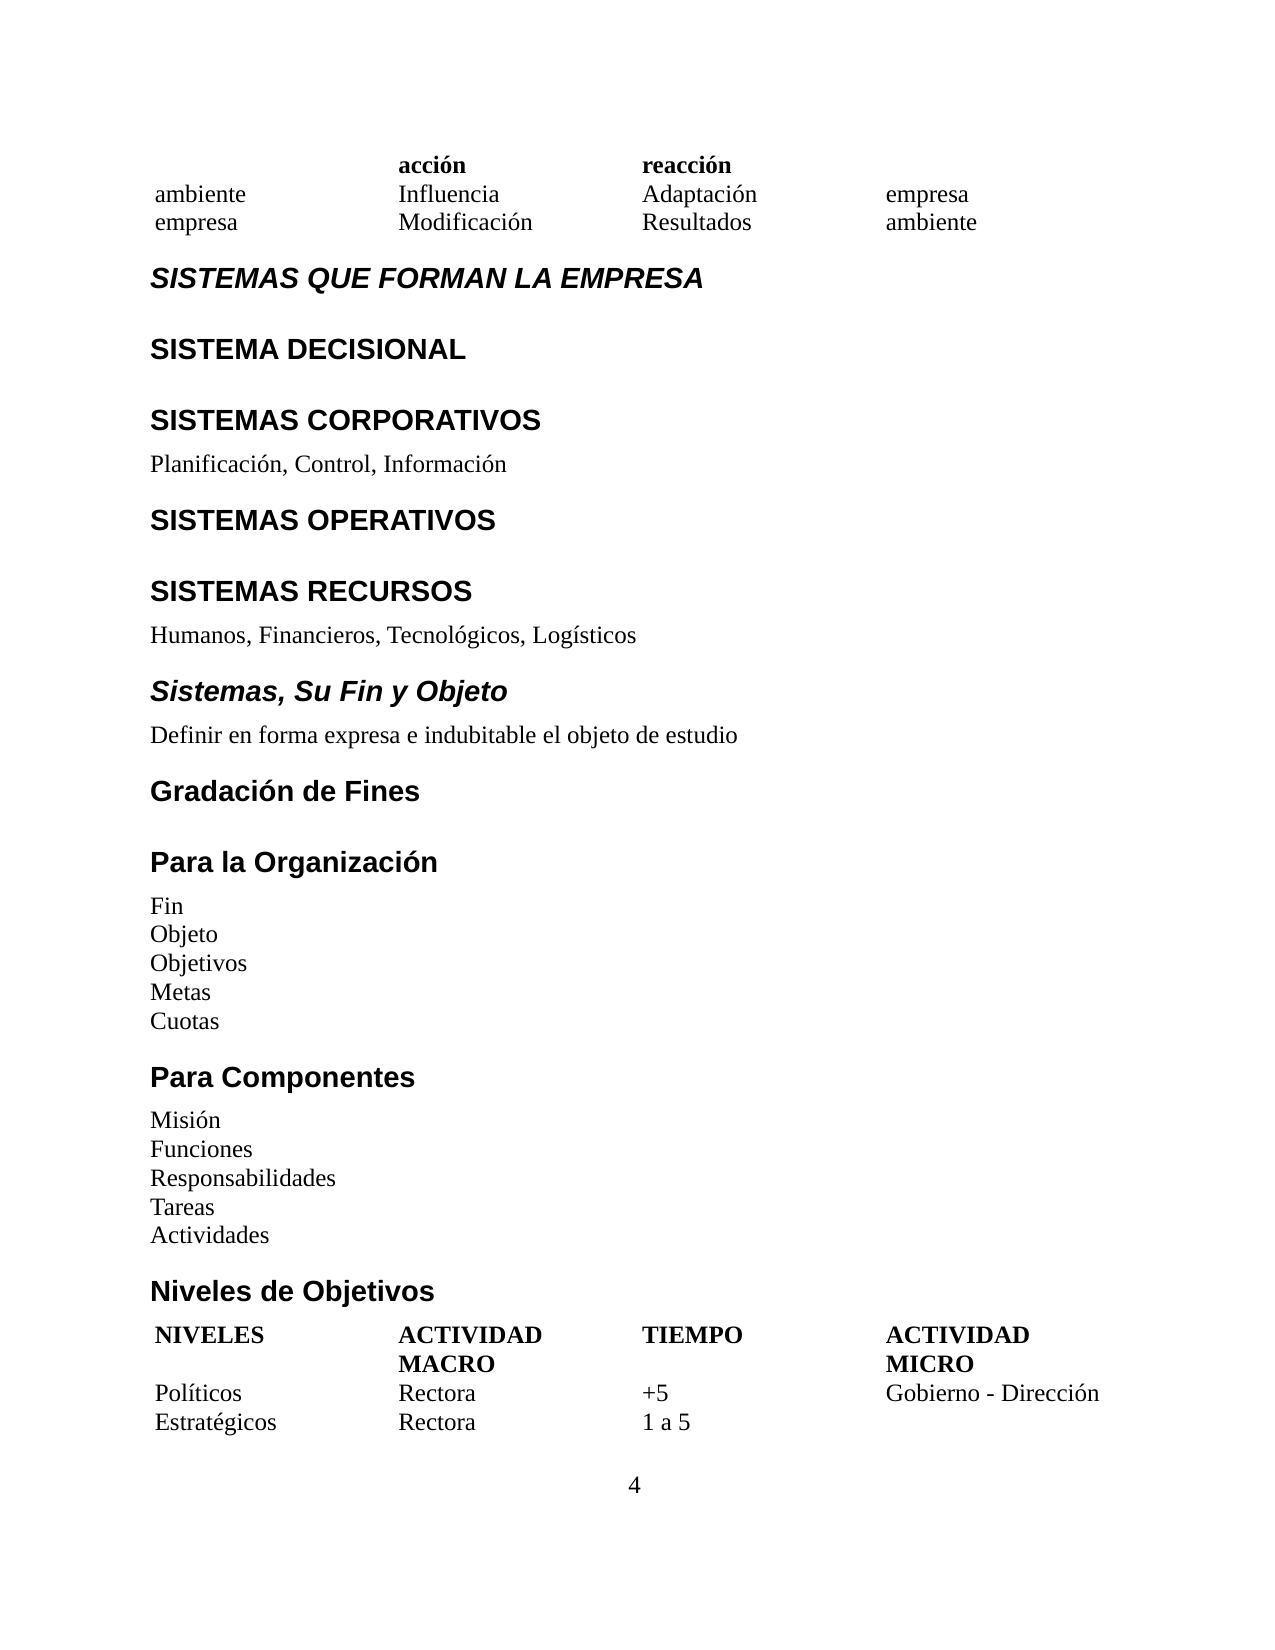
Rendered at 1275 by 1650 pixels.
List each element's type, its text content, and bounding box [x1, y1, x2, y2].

text Humanos, Financieros, Tecnológicos, Logísticos [150, 620, 1125, 649]
table_cell +5 [638, 1378, 881, 1407]
table_header TIEMPO [638, 1320, 881, 1378]
table_header acción [394, 150, 637, 179]
subtitle Para Componentes [150, 1059, 1125, 1093]
subtitle SISTEMAS RECURSOS [150, 574, 1125, 608]
subtitle SISTEMA DECISIONAL [150, 332, 1125, 366]
table_header ACTIVIDAD MACRO [394, 1320, 637, 1378]
table_cell Estratégicos [150, 1407, 394, 1435]
subtitle Niveles de Objetivos [150, 1274, 1125, 1308]
subtitle SISTEMAS OPERATIVOS [150, 503, 1125, 537]
subtitle Sistemas, Su Fin y Objeto [150, 674, 1125, 707]
table_cell [881, 1407, 1125, 1435]
table_cell 1 a 5 [638, 1407, 881, 1435]
table_cell ambiente [150, 179, 394, 207]
table_cell Rectora [394, 1378, 637, 1407]
table_cell ambiente [881, 208, 1125, 236]
table_cell Influencia [394, 179, 637, 207]
text Misión Funciones Responsabilidades Tareas Actividades [150, 1106, 1125, 1249]
table_header [150, 150, 394, 179]
subtitle Para la Organización [150, 845, 1125, 878]
subtitle SISTEMAS CORPORATIVOS [150, 403, 1125, 437]
text Definir en forma expresa e indubitable el objeto de estudio [150, 720, 1125, 749]
table_cell Rectora [394, 1407, 637, 1435]
table_cell Resultados [638, 208, 881, 236]
table_cell empresa [150, 208, 394, 236]
table_cell Adaptación [638, 179, 881, 207]
table_header [881, 150, 1125, 179]
text Fin Objeto Objetivos Metas Cuotas [150, 891, 1125, 1034]
table_cell Gobierno - Dirección [881, 1378, 1125, 1407]
table_header reacción [638, 150, 881, 179]
table_header ACTIVIDAD MICRO [881, 1320, 1125, 1378]
table_cell empresa [881, 179, 1125, 207]
table_cell Políticos [150, 1378, 394, 1407]
text Planificación, Control, Información [150, 449, 1125, 478]
subtitle Gradación de Fines [150, 774, 1125, 807]
table_header NIVELES [150, 1320, 394, 1378]
subtitle SISTEMAS QUE FORMAN LA EMPRESA [150, 261, 1125, 295]
table_cell Modificación [394, 208, 637, 236]
